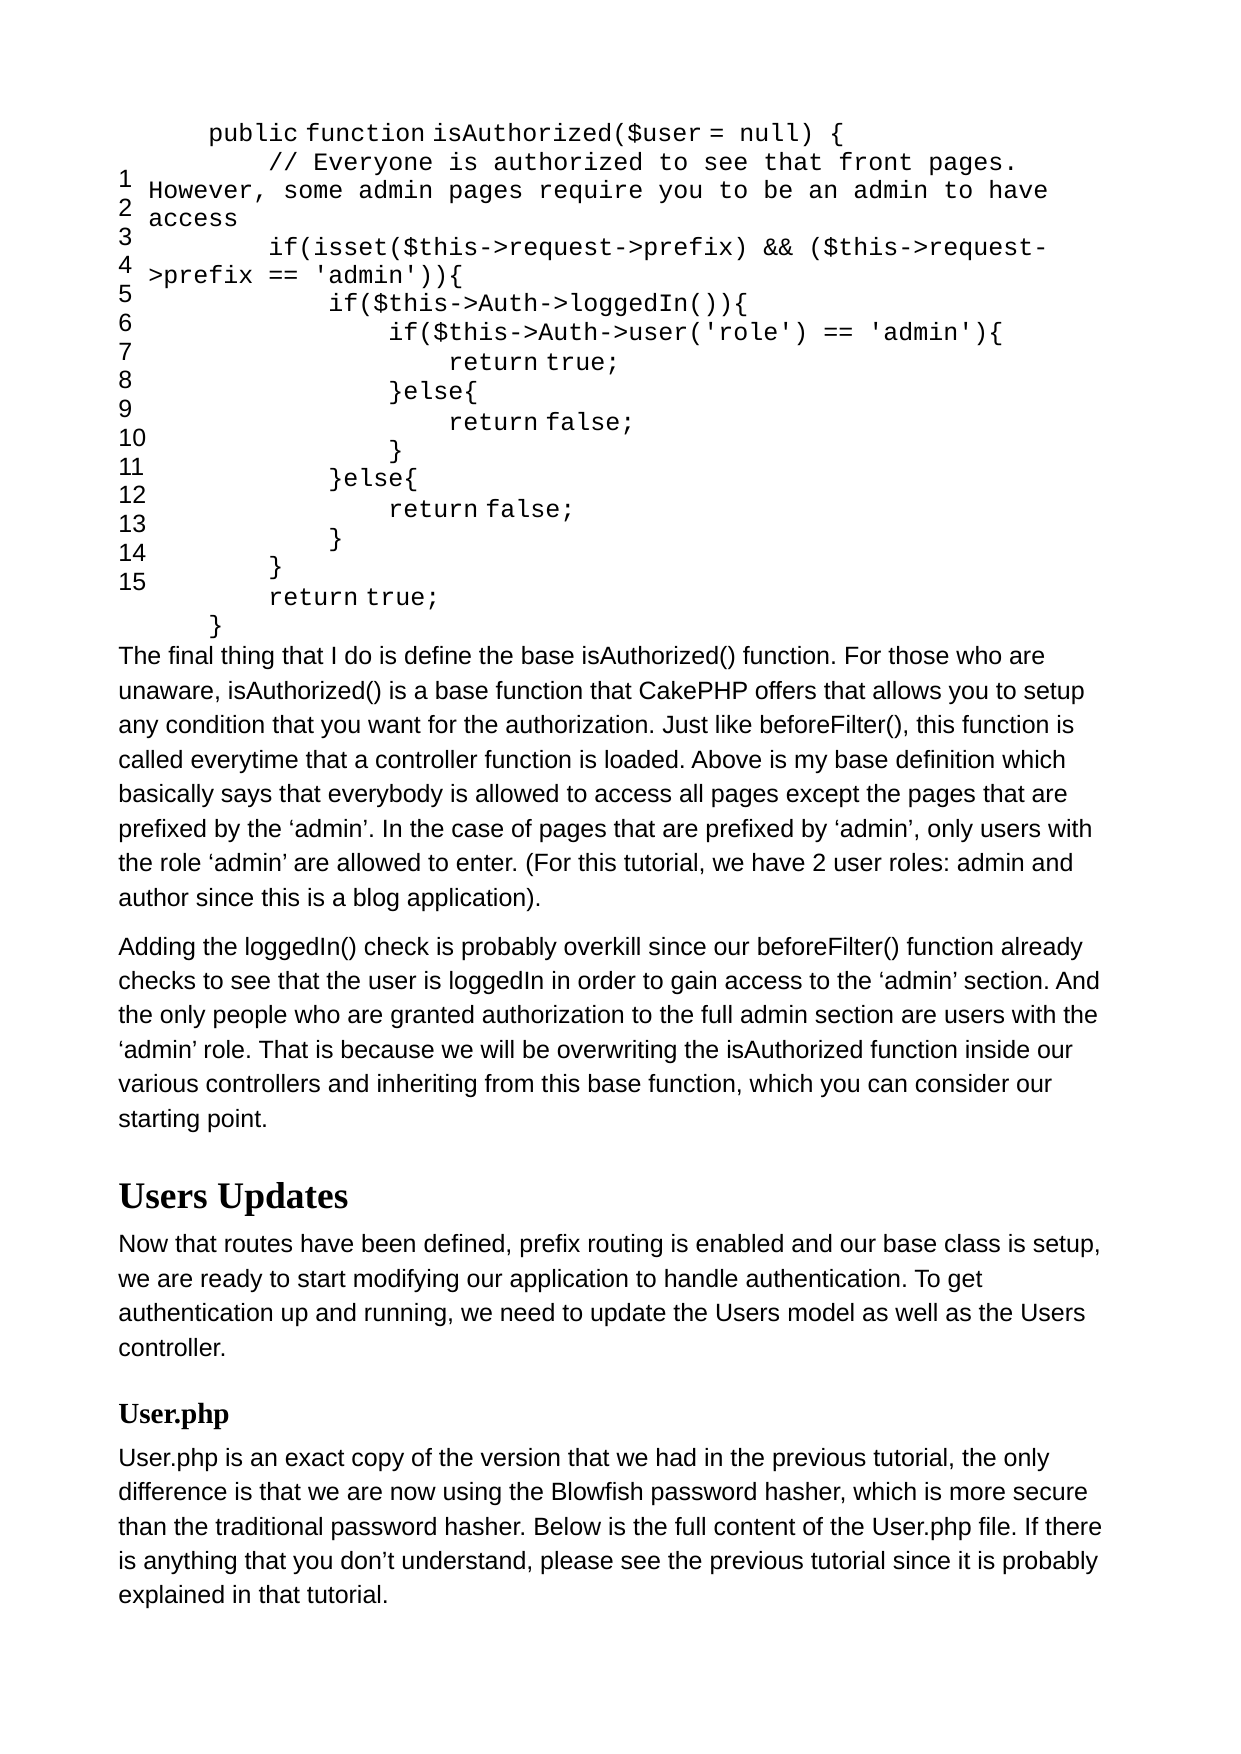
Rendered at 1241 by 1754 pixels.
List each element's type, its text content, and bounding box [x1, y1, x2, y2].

text User.php is an exact copy of the version that we had in the previous tutorial, the only difference is that we are now using the Blowfish password hasher, which is more secure than the traditional password hasher. Below is the full content of the User.php file. If there is anything that you don’t understand, please see the previous tutorial since it is probably explained in that tutorial. [118, 1443, 1122, 1609]
table_header 1 2 3 4 5 6 7 8 9 10 11 12 13 14 15 [118, 118, 148, 641]
text The final thing that I do is define the base isAuthorized() function. For those who are unaware, isAuthorized() is a base function that CakePHP offers that allows you to setup any condition that you want for the authorization. Just like beforeFilter(), this function is called everytime that a controller function is loaded. Above is my base definition which basically says that everybody is allowed to access all pages except the pages that are prefixed by the ‘admin’. In the case of pages that are prefixed by ‘admin’, only users with the role ‘admin’ are allowed to enter. (For this tutorial, we have 2 user roles: admin and author since this is a blog application). [118, 641, 1122, 911]
table_header public function isAuthorized($user = null) { // Everyone is authorized to see that front pages. However, some admin pages require you to be an admin to have access if(isset($this->request->prefix) && ($this->request->prefix == 'admin')){ if($this->Auth->loggedIn()){ if($this->Auth->user('role') == 'admin'){ return true; }else{ return false; } }else{ return false; } } return true; } [148, 118, 1122, 641]
subtitle User.php [118, 1397, 1122, 1430]
text Adding the loggedIn() check is probably overkill since our beforeFilter() function already checks to see that the user is loggedIn in order to gain access to the ‘admin’ section. And the only people who are granted authorization to the full admin section are users with the ‘admin’ role. That is because we will be overwriting the isAuthorized function inside our various controllers and inheriting from this base function, which you can consider our starting point. [118, 932, 1122, 1133]
text Now that routes have been defined, prefix routing is enabled and our base class is setup, we are ready to start modifying our application to handle authentication. To get authentication up and running, we need to update the Users model as well as the Users controller. [118, 1229, 1122, 1362]
subtitle Users Updates [118, 1174, 1122, 1217]
